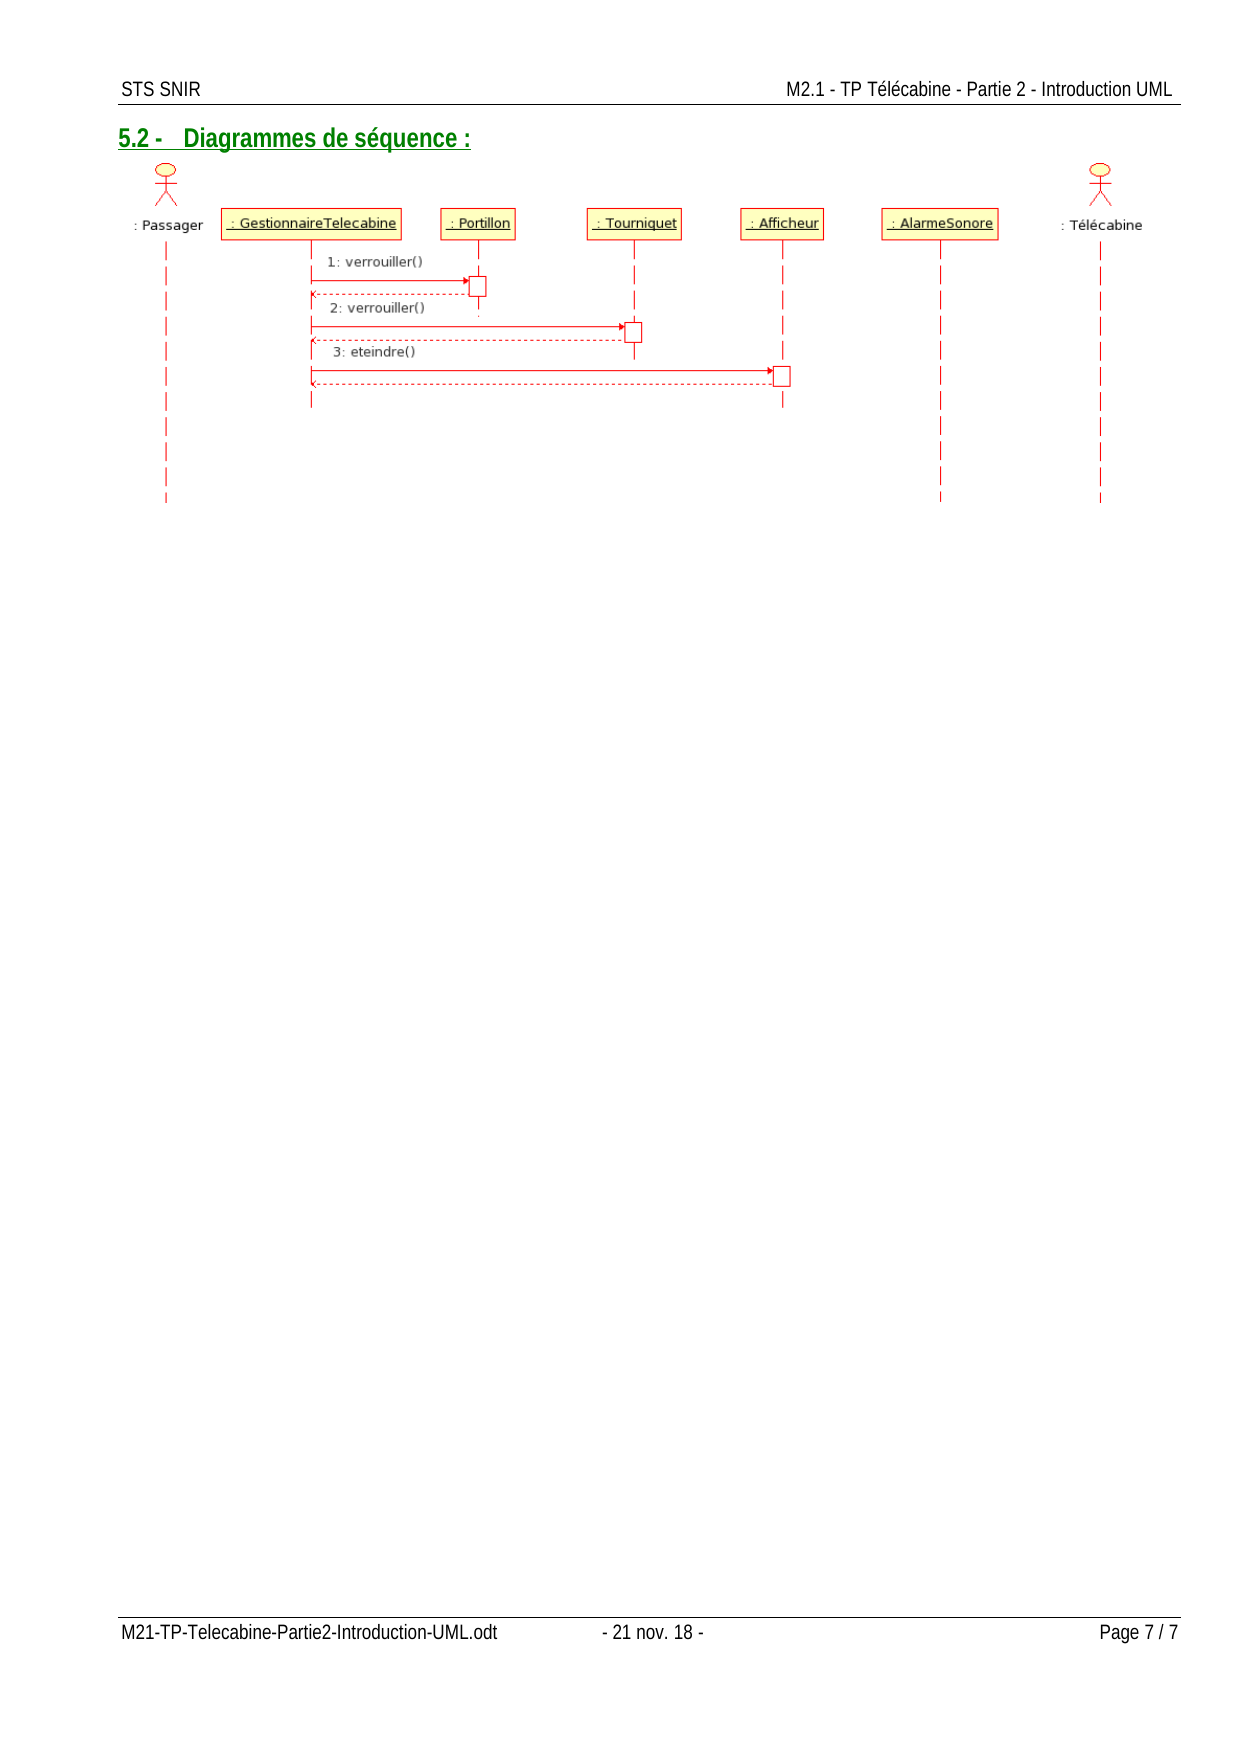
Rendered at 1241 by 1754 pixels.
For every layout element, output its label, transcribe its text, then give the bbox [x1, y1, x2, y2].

picture [106, 163, 1170, 503]
subtitle Diagrammes de séquence : [118, 121, 1181, 152]
